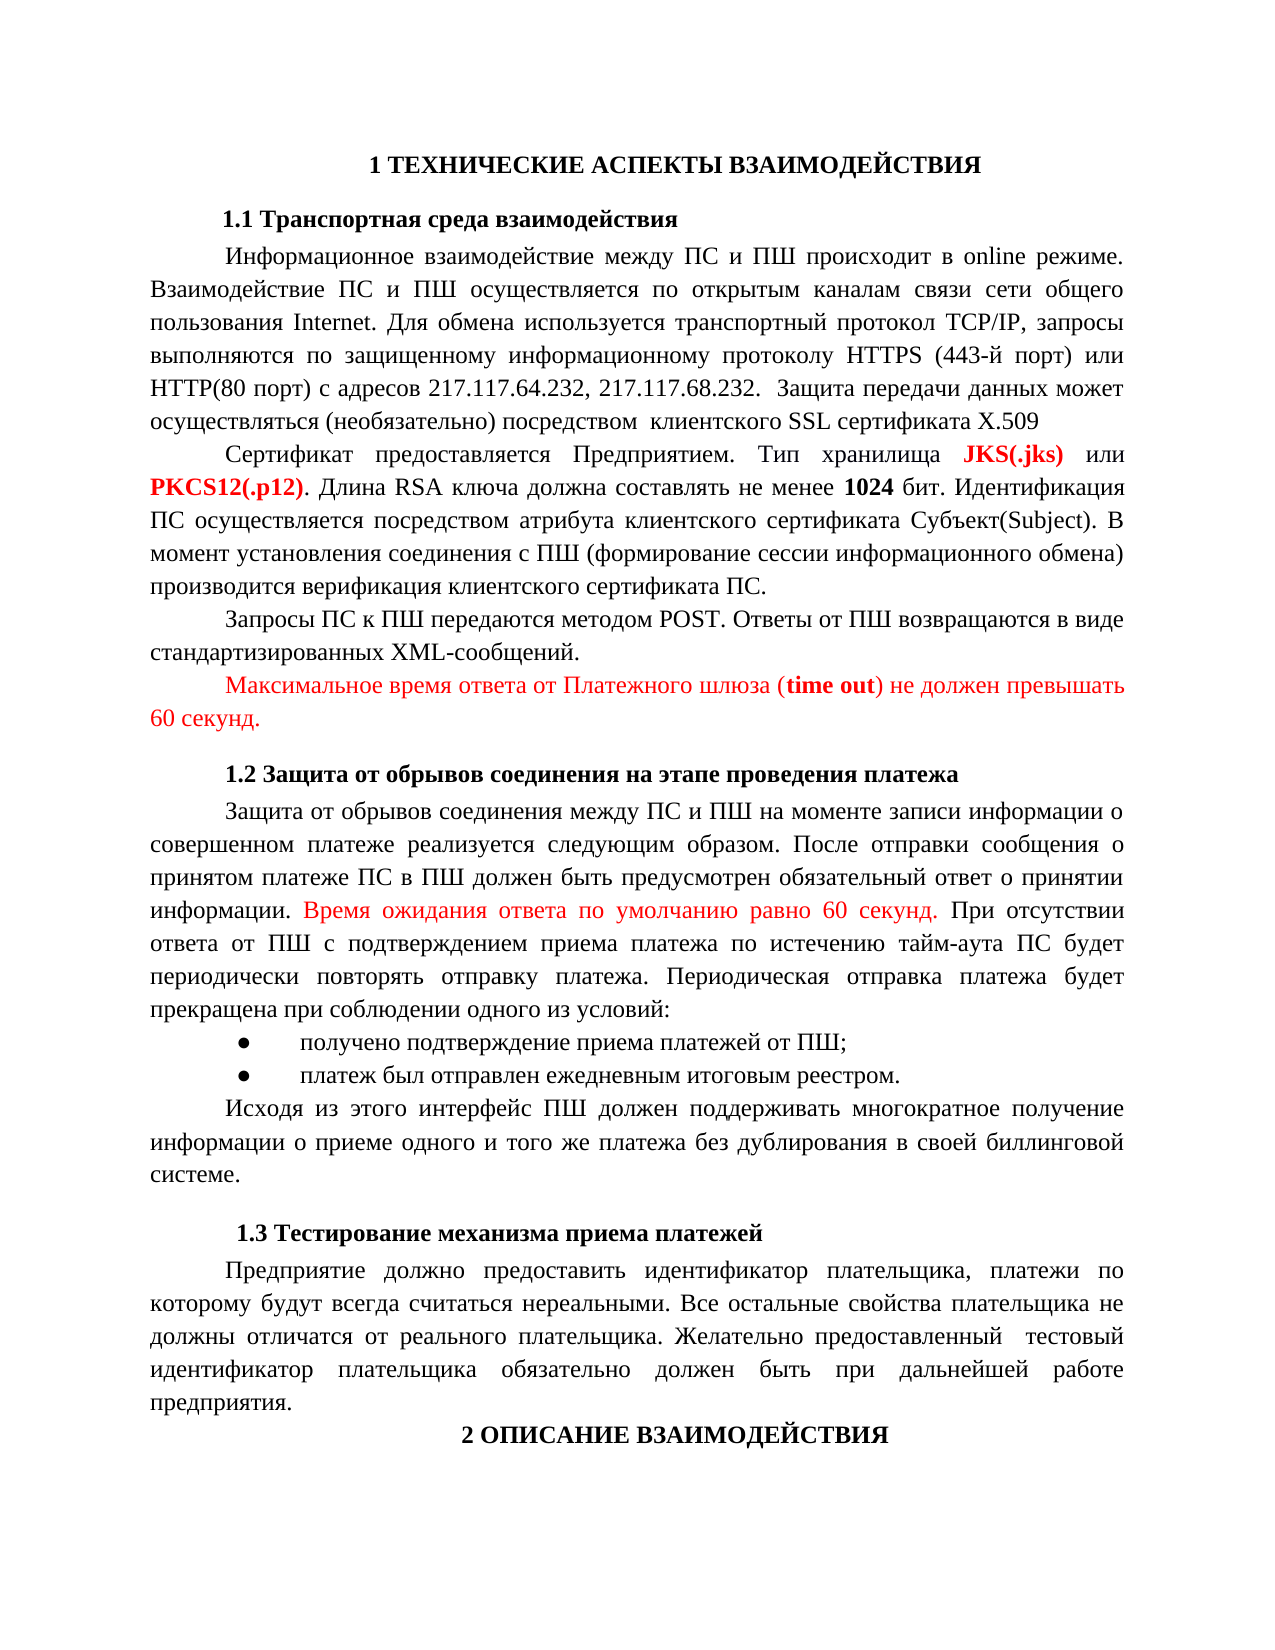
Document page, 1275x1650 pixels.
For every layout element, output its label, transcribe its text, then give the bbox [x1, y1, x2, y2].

text Защита от обрывов соединения между ПС и ПШ на моменте записи информации о совершенном платеже реализуется следующим образом. После отправки сообщения о принятом платеже ПС в ПШ должен быть предусмотрен обязательный ответ о принятии информации. Время ожидания ответа по умолчанию равно 60 секунд. При отсутствии ответа от ПШ с подтверждением приема платежа по истечению тайм-аута ПС будет периодически повторять отправку платежа. Периодическая отправка платежа будет прекращена при соблюдении одного из условий: [150, 796, 1125, 1023]
list получено подтверждение приема платежей от ПШ; [147, 1027, 1125, 1056]
subtitle 1 ТЕХНИЧЕСКИЕ АСПЕКТЫ ВЗАИМОДЕЙСТВИЯ [150, 150, 1125, 179]
subtitle 1.1 Транспортная среда взаимодействия [150, 204, 1125, 232]
subtitle 2 ОПИСАНИЕ ВЗАИМОДЕЙСТВИЯ [150, 1420, 1125, 1449]
text Предприятие должно предоставить идентификатор плательщика, платежи по которому будут всегда считаться нереальными. Все остальные свойства плательщика не должны отличатся от реального плательщика. Желательно предоставленный тестовый идентификатор плательщика обязательно должен быть при дальнейшей работе предприятия. [150, 1255, 1125, 1416]
subtitle 1.2 Защита от обрывов соединения на этапе проведения платежа [150, 759, 1125, 788]
text Максимальное время ответа от Платежного шлюза (time out) не должен превышать 60 секунд. [150, 670, 1125, 732]
text Запросы ПС к ПШ передаются методом POST. Ответы от ПШ возвращаются в виде стандартизированных XML-сообщений. [150, 604, 1125, 666]
text Информационное взаимодействие между ПС и ПШ происходит в online режиме. Взаимодействие ПС и ПШ осуществляется по открытым каналам связи сети общего пользования Internet. Для обмена используется транспортный протокол TCP/IP, запросы выполняются по защищенному информационному протоколу HTTPS (443-й порт) или HTTP(80 порт) с адресов 217.117.64.232, 217.117.68.232. Защита передачи данных может осуществляться (необязательно) посредством клиентского SSL сертификата X.509 [150, 241, 1125, 435]
text Исходя из этого интерфейс ПШ должен поддерживать многократное получение информации о приеме одного и того же платежа без дублирования в своей биллинговой системе. [150, 1093, 1125, 1188]
list платеж был отправлен ежедневным итоговым реестром. [147, 1061, 1125, 1089]
text Сертификат предоставляется Предприятием. Тип хранилища JKS(.jks) или PKCS12(.p12). Длина RSA ключа должна составлять не менее 1024 бит. Идентификация ПС осуществляется посредством атрибута клиентского сертификата Субъект(Subject). В момент установления соединения с ПШ (формирование сессии информационного обмена) производится верификация клиентского сертификата ПС. [150, 439, 1125, 600]
subtitle 1.3 Тестирование механизма приема платежей [150, 1218, 1125, 1246]
